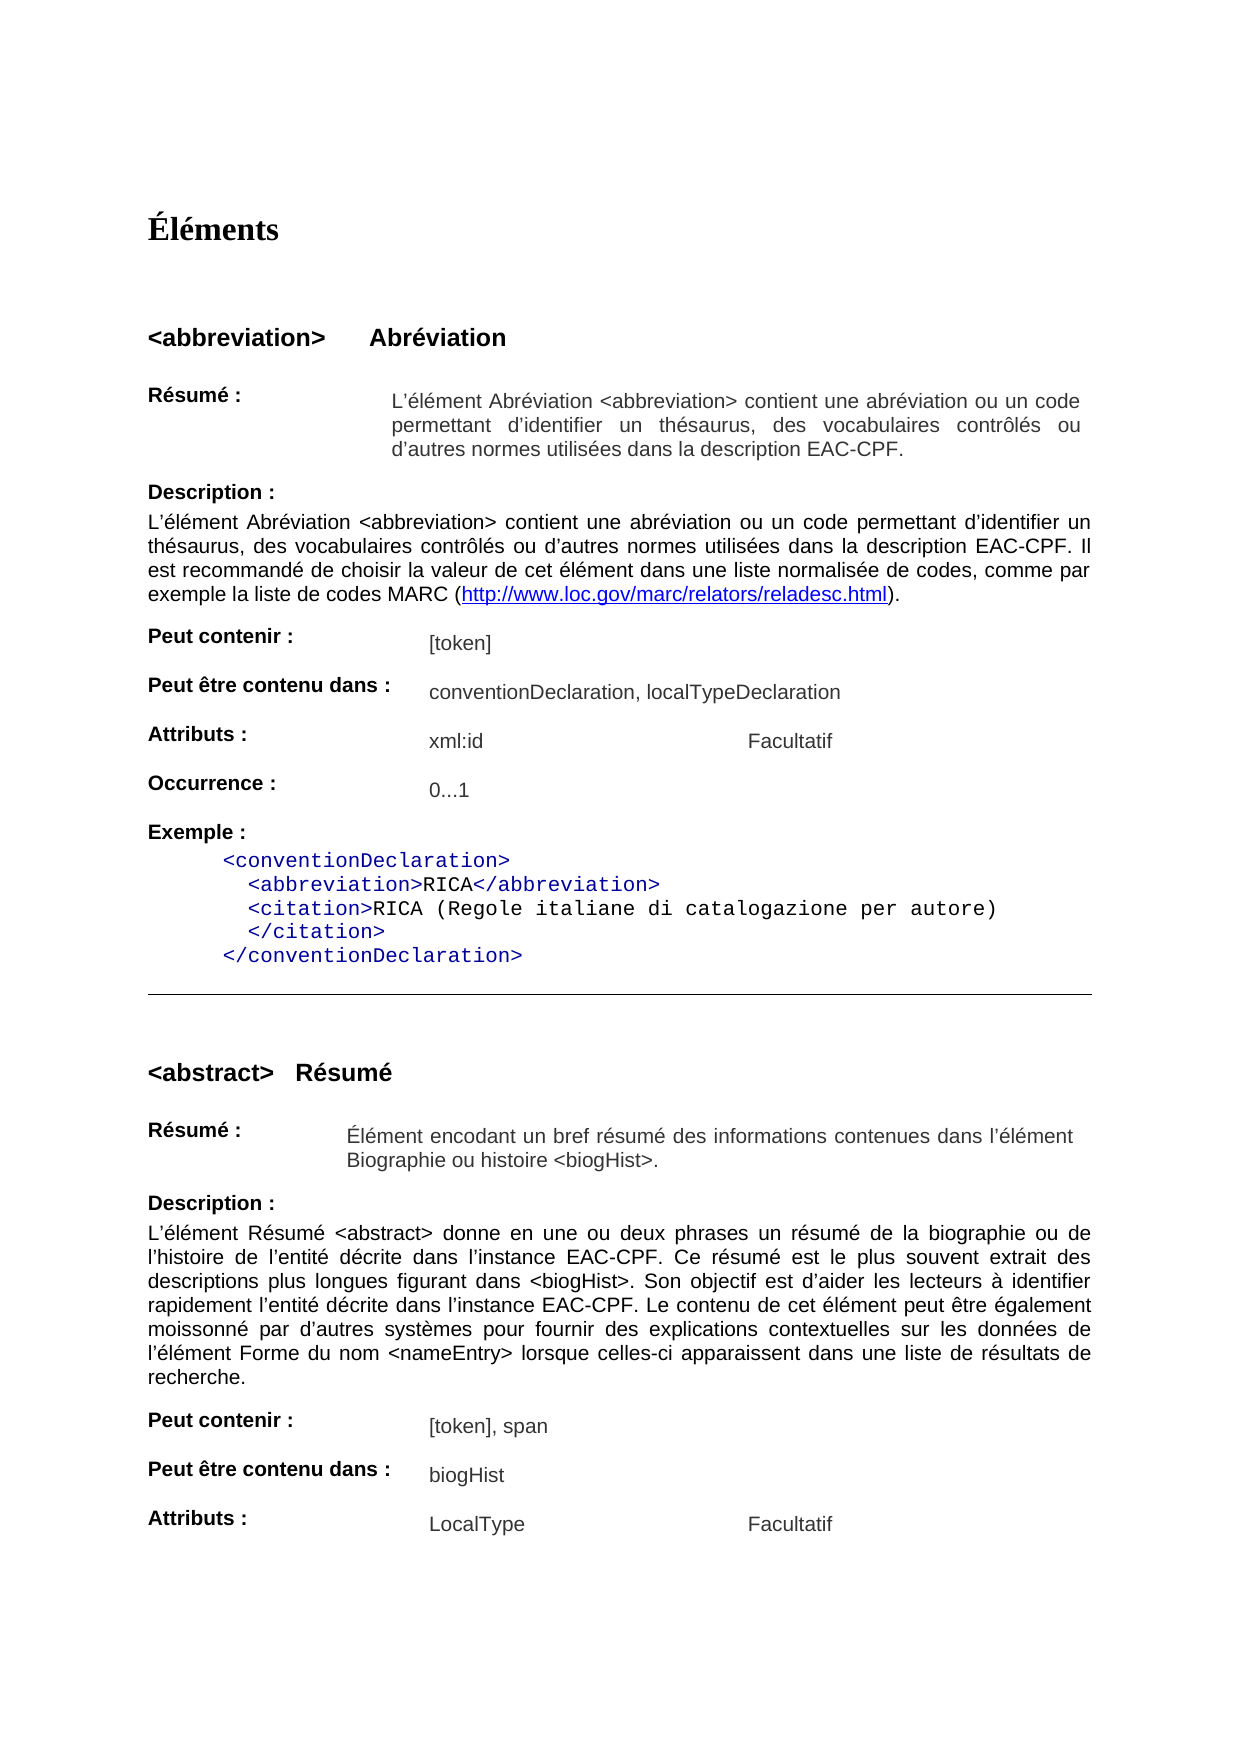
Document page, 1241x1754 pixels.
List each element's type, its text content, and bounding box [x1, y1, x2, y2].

table_cell biogHist [429, 1450, 1085, 1499]
table_cell xml:id [429, 716, 748, 765]
table_cell Facultatif [748, 1499, 1085, 1548]
table_cell Facultatif [748, 716, 1085, 765]
table_cell Peut être contenu dans : [148, 667, 429, 716]
text L’élément Abréviation <abbreviation> contient une abréviation ou un code permettant d’identifier un thésaurus, des vocabulaires contrôlés ou d’autres normes utilisées dans la description EAC-CPF. Il est recommandé de choisir la valeur de cet élément dans une liste normalisée de codes, comme par exemple la liste de codes MARC (http://www.loc.gov/marc/relators/reladesc.html). [148, 510, 1092, 606]
table_cell Occurrence : [148, 765, 429, 814]
text Description : [148, 1191, 1092, 1215]
table_header L’élément Abréviation <abbreviation> contient une abréviation ou un code permettant d’identifier un thésaurus, des vocabulaires contrôlés ou d’autres normes utilisées dans la description EAC-CPF. [380, 376, 1093, 473]
text <abstract> Résumé [148, 1058, 1092, 1087]
table_cell LocalType [429, 1499, 748, 1548]
table_header Peut contenir : [148, 1401, 429, 1450]
text Exemple : [148, 820, 1092, 844]
table_cell Peut être contenu dans : [148, 1450, 429, 1499]
table_cell Attributs : [148, 716, 429, 765]
text L’élément Résumé <abstract> donne en une ou deux phrases un résumé de la biographie ou de l’histoire de l’entité décrite dans l’instance EAC-CPF. Ce résumé est le plus souvent extrait des descriptions plus longues figurant dans <biogHist>. Son objectif est d’aider les lecteurs à identifier rapidement l’entité décrite dans l’instance EAC-CPF. Le contenu de cet élément peut être également moissonné par d’autres systèmes pour fournir des explications contextuelles sur les données de l’élément Forme du nom <nameEntry> lorsque celles-ci apparaissent dans une liste de résultats de recherche. [148, 1221, 1092, 1389]
table_header [token], span [429, 1401, 1085, 1450]
table_header Résumé : [136, 1112, 335, 1184]
text <conventionDeclaration> <abbreviation>RICA</abbreviation> <citation>RICA (Regole italiane di catalogazione per autore) [148, 850, 1092, 921]
text <abbreviation> Abréviation [148, 323, 1092, 351]
table_cell Attributs : [148, 1499, 429, 1548]
text Description : [148, 479, 1092, 503]
table_cell conventionDeclaration, localTypeDeclaration [429, 667, 1085, 716]
table_header [token] [429, 618, 1085, 667]
table_header Peut contenir : [148, 618, 429, 667]
text Éléments [148, 209, 1092, 248]
table_header Résumé : [136, 376, 380, 473]
table_cell 0...1 [429, 765, 1085, 814]
table_header Élément encodant un bref résumé des informations contenues dans l’élément Biographie ou histoire <biogHist>. [335, 1112, 1085, 1184]
text </citation> </conventionDeclaration> [148, 921, 1092, 968]
